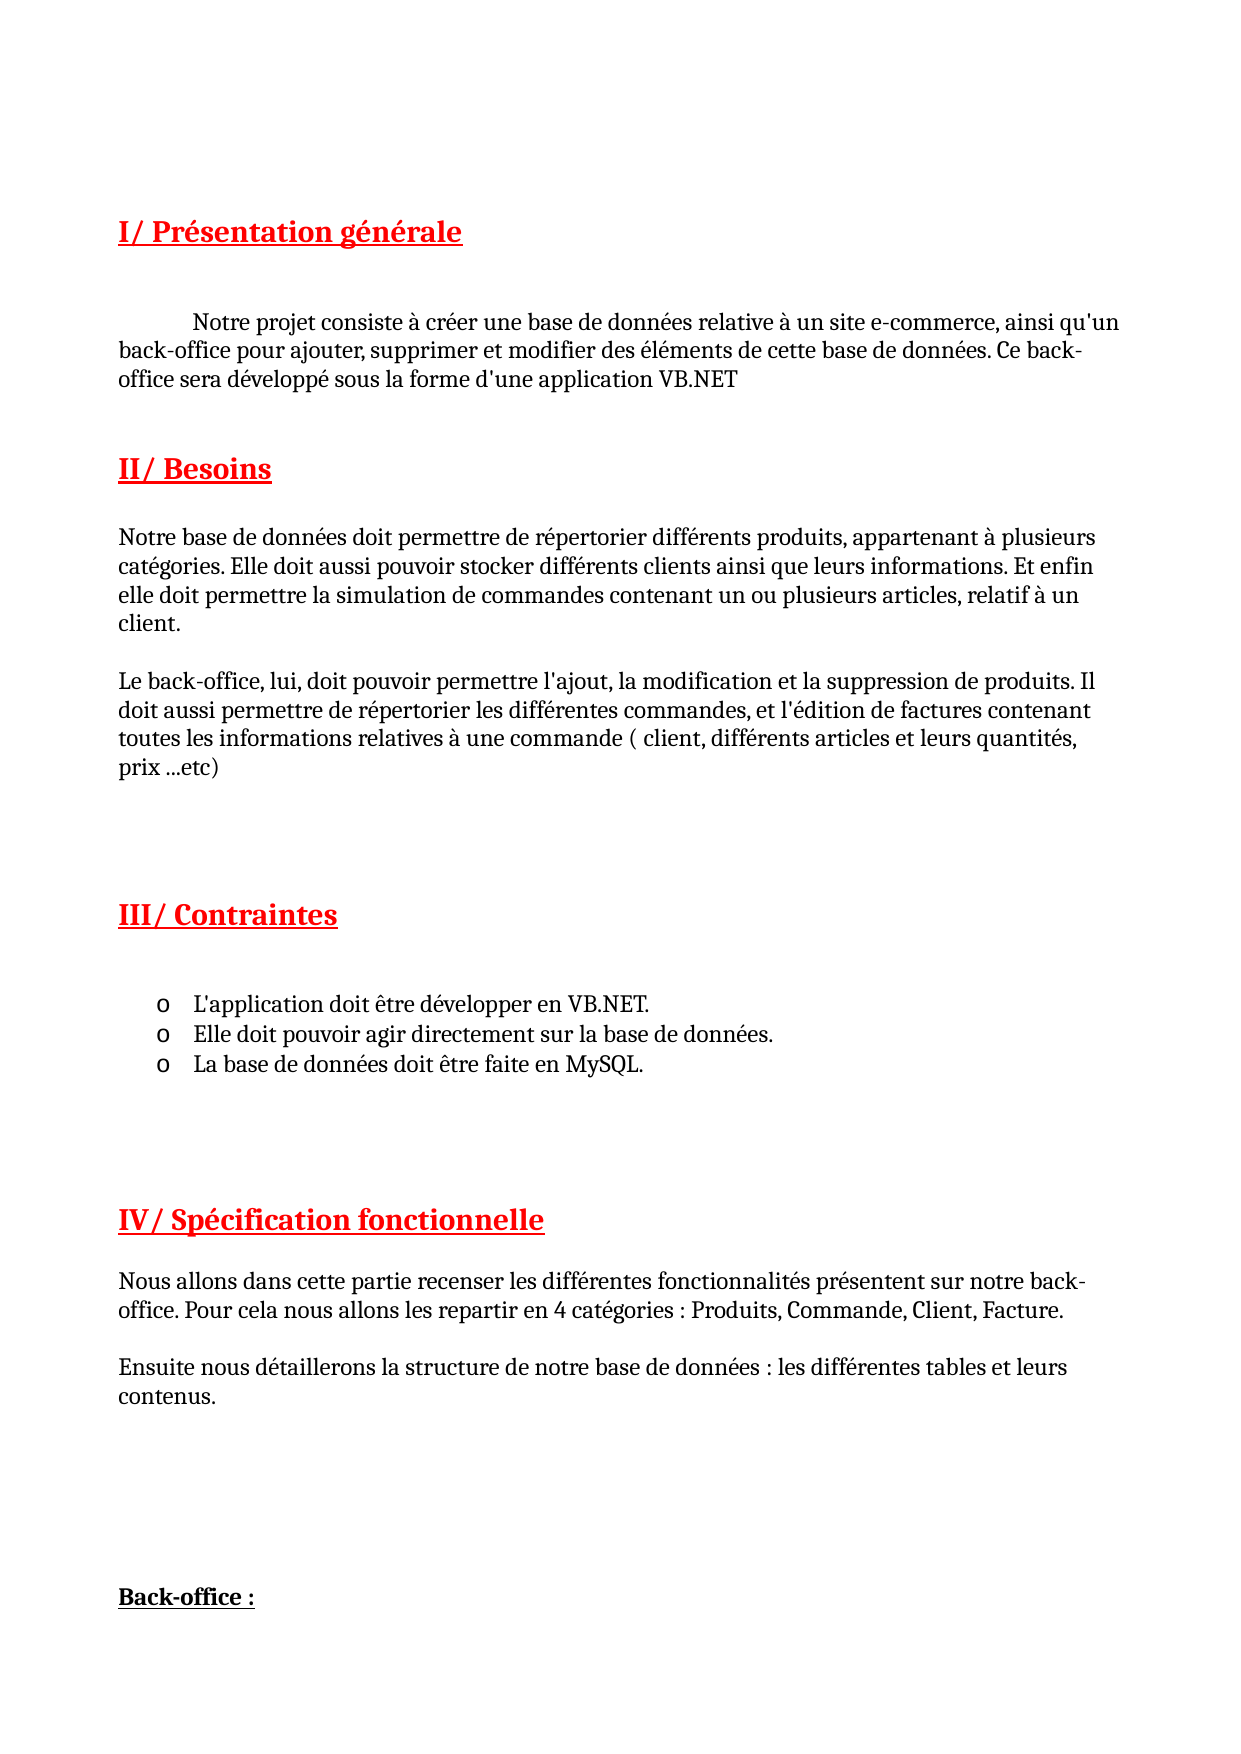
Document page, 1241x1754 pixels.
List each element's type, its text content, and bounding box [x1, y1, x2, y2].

text Le back-office, lui, doit pouvoir permettre l'ajout, la modification et la suppression de produits. Il doit aussi permettre de répertorier les différentes commandes, et l'édition de factures contenant toutes les informations relatives à une commande ( client, différents articles et leurs quantités, prix ...etc) [118, 667, 1122, 782]
text Notre base de données doit permettre de répertorier différents produits, appartenant à plusieurs catégories. Elle doit aussi pouvoir stocker différents clients ainsi que leurs informations. Et enfin elle doit permettre la simulation de commandes contenant un ou plusieurs articles, relatif à un client. [118, 523, 1122, 638]
text Notre projet consiste à créer une base de données relative à un site e-commerce, ainsi qu'un back-office pour ajouter, supprimer et modifier des éléments de cette base de données. Ce back-office sera développé sous la forme d'une application VB.NET [118, 307, 1122, 394]
text Back-office : [118, 1583, 1122, 1612]
text I/ Présentation générale [118, 214, 1122, 250]
list Elle doit pouvoir agir directement sur la base de données. [156, 1020, 1122, 1050]
text III/ Contraintes [118, 897, 1122, 933]
list L'application doit être développer en VB.NET. [156, 990, 1122, 1020]
text Ensuite nous détaillerons la structure de notre base de données : les différentes tables et leurs contenus. [118, 1353, 1122, 1411]
text II/ Besoins [118, 451, 1122, 487]
text Nous allons dans cette partie recenser les différentes fonctionnalités présentent sur notre back-office. Pour cela nous allons les repartir en 4 catégories : Produits, Commande, Client, Facture. [118, 1267, 1122, 1324]
text IV/ Spécification fonctionnelle [118, 1202, 1122, 1238]
list La base de données doit être faite en MySQL. [156, 1050, 1122, 1080]
